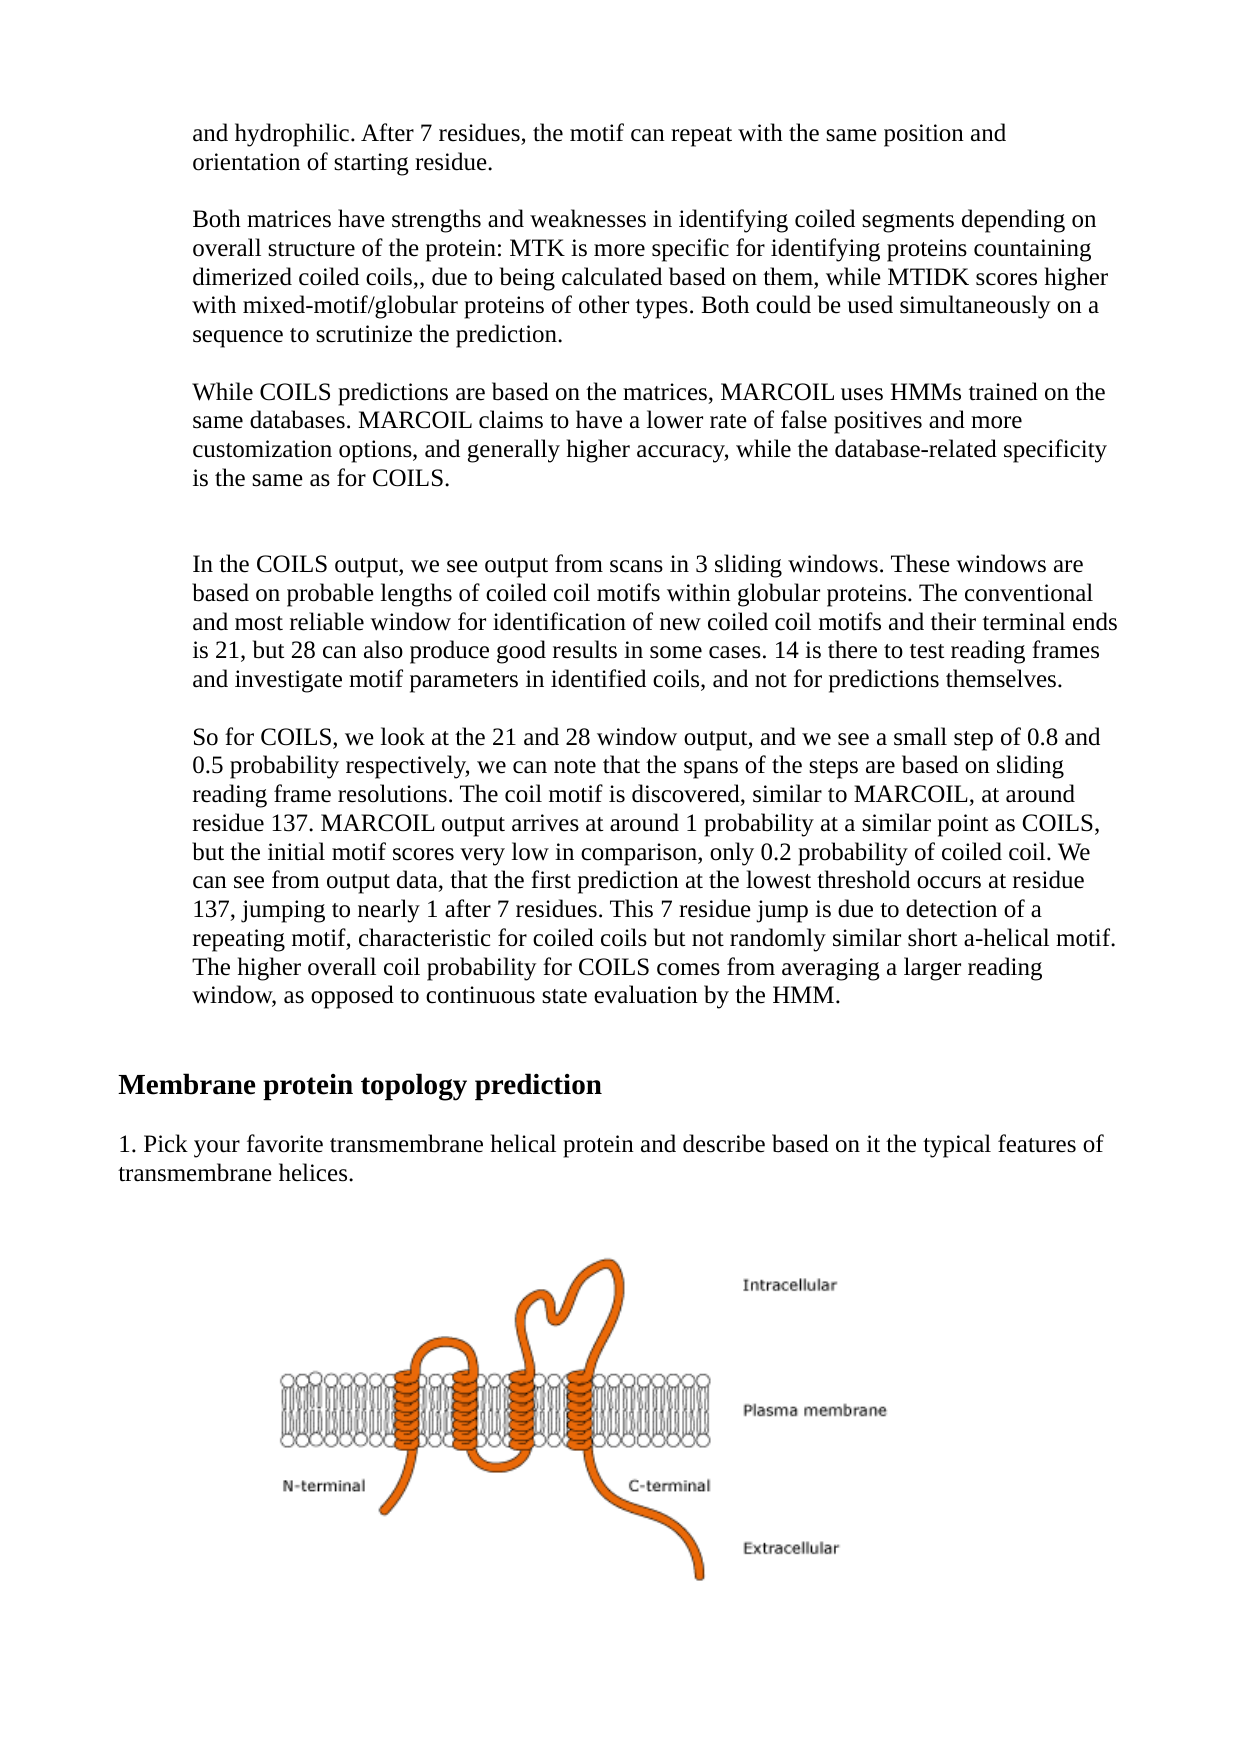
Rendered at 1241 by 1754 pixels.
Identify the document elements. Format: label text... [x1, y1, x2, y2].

text In the COILS output, we see output from scans in 3 sliding windows. These windows are based on probable lengths of coiled coil motifs within globular proteins. The conventional and most reliable window for identification of new coiled coil motifs and their terminal ends is 21, but 28 can also produce good results in some cases. 14 is there to test reading frames and investigate motif parameters in identified coils, and not for predictions themselves. [118, 549, 1122, 693]
picture [271, 1252, 897, 1584]
text Both matrices have strengths and weaknesses in identifying coiled segments depending on overall structure of the protein: MTK is more specific for identifying proteins countaining dimerized coiled coils,, due to being calculated based on them, while MTIDK scores higher with mixed-motif/globular proteins of other types. Both could be used simultaneously on a sequence to scrutinize the prediction. [118, 204, 1122, 348]
text So for COILS, we look at the 21 and 28 window output, and we see a small step of 0.8 and 0.5 probability respectively, we can note that the spans of the steps are based on sliding reading frame resolutions. The coil motif is discovered, similar to MARCOIL, at around residue 137. MARCOIL output arrives at around 1 probability at a similar point as COILS, but the initial motif scores very low in comparison, only 0.2 probability of coiled coil. We can see from output data, that the first prediction at the lowest threshold occurs at residue 137, jumping to nearly 1 after 7 residues. This 7 residue jump is due to detection of a repeating motif, characteristic for coiled coils but not randomly similar short a-helical motif. The higher overall coil probability for COILS comes from averaging a larger reading window, as opposed to continuous state evaluation by the HMM. [118, 722, 1122, 1009]
text While COILS predictions are based on the matrices, MARCOIL uses HMMs trained on the same databases. MARCOIL claims to have a lower rate of false positives and more customization options, and generally higher accuracy, while the database-related specificity is the same as for COILS. [118, 377, 1122, 492]
text Membrane protein topology prediction [118, 1067, 1122, 1100]
text 1. Pick your favorite transmembrane helical protein and describe based on it the typical features of transmembrane helices. [118, 1129, 1122, 1187]
text and hydrophilic. After 7 residues, the motif can repeat with the same position and orientation of starting residue. [118, 118, 1122, 176]
